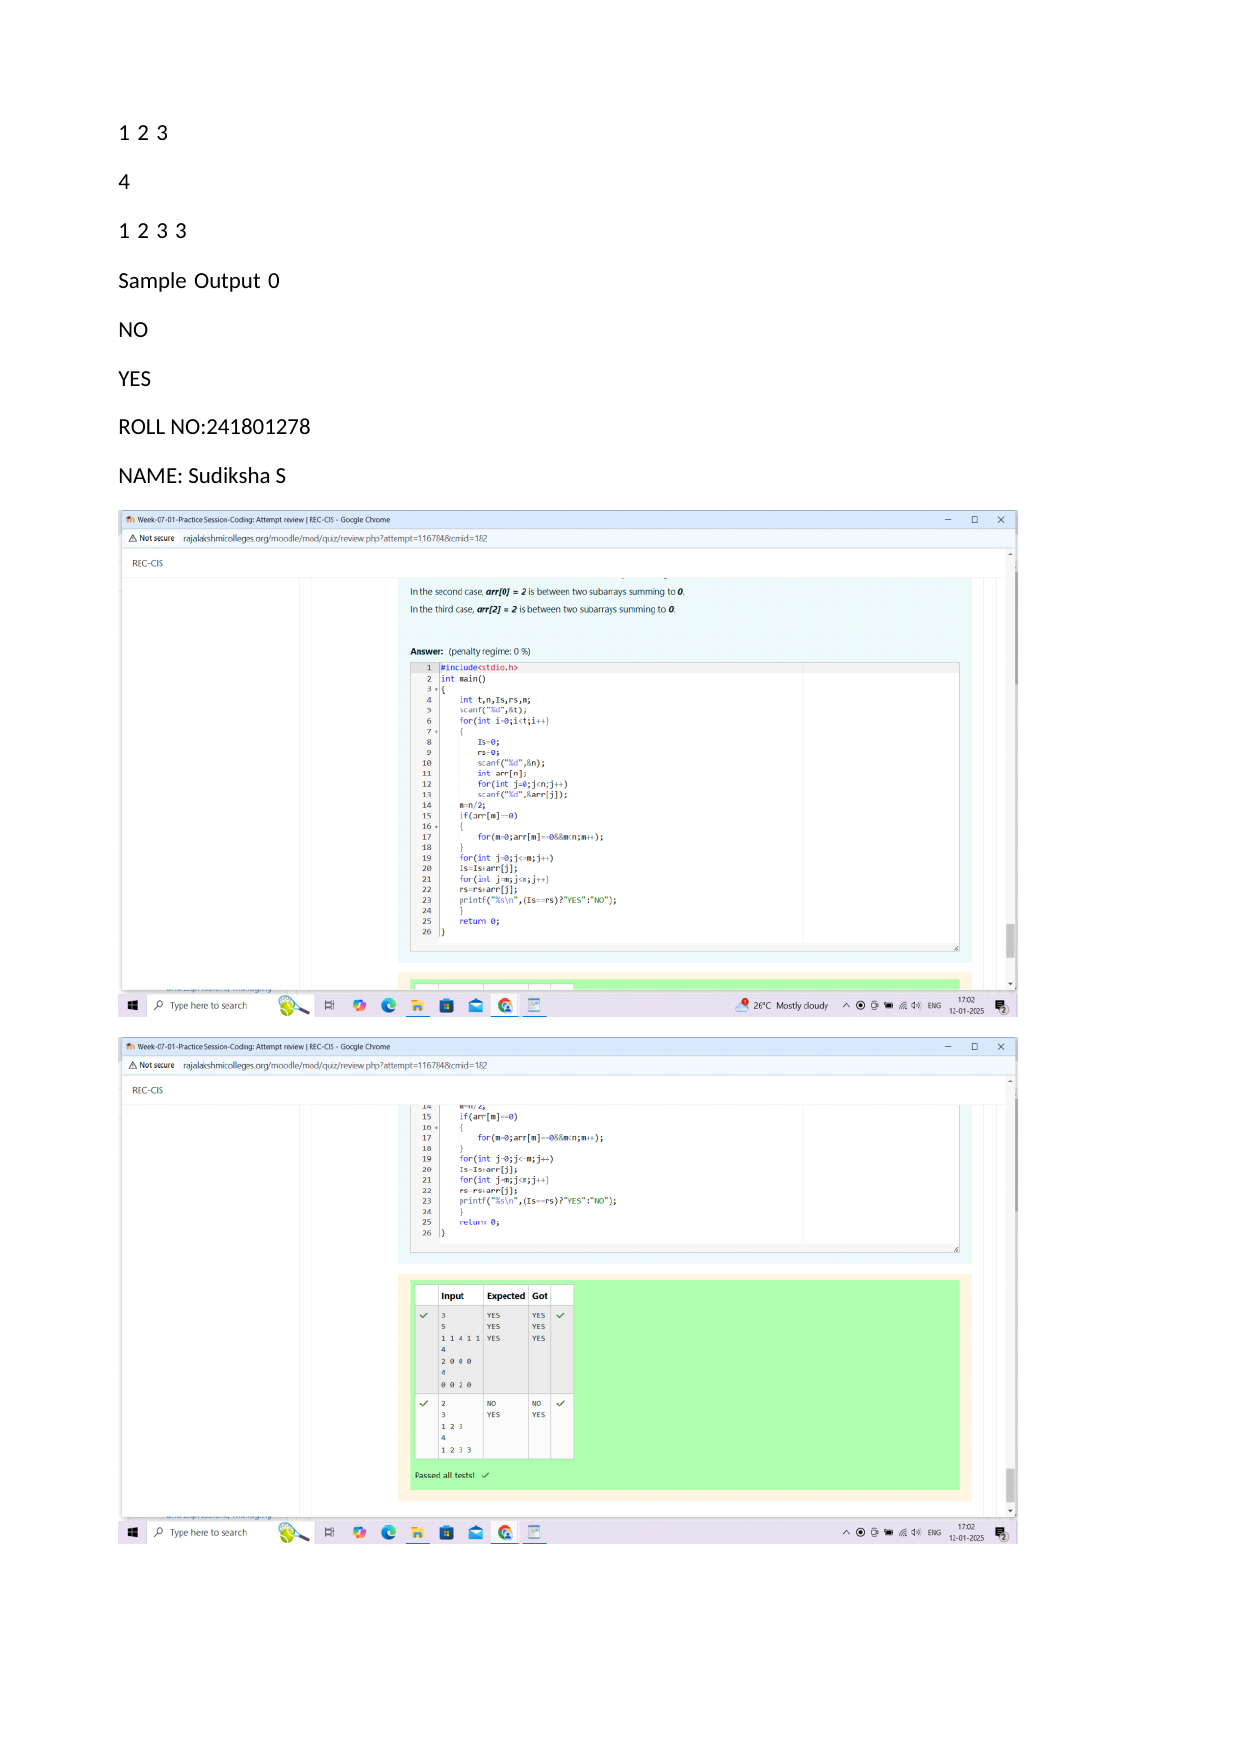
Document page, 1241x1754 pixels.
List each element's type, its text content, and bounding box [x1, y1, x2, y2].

text 1 2 3 3 [118, 216, 1122, 245]
text 4 [118, 167, 1122, 195]
text NAME: Sudiksha S [118, 461, 1122, 489]
text ROLL NO:241801278 [118, 412, 1122, 441]
text YES [118, 364, 1122, 392]
text Sample Output 0 [118, 266, 1122, 294]
text NO [118, 315, 1122, 343]
text 1 2 3 [118, 118, 1122, 147]
